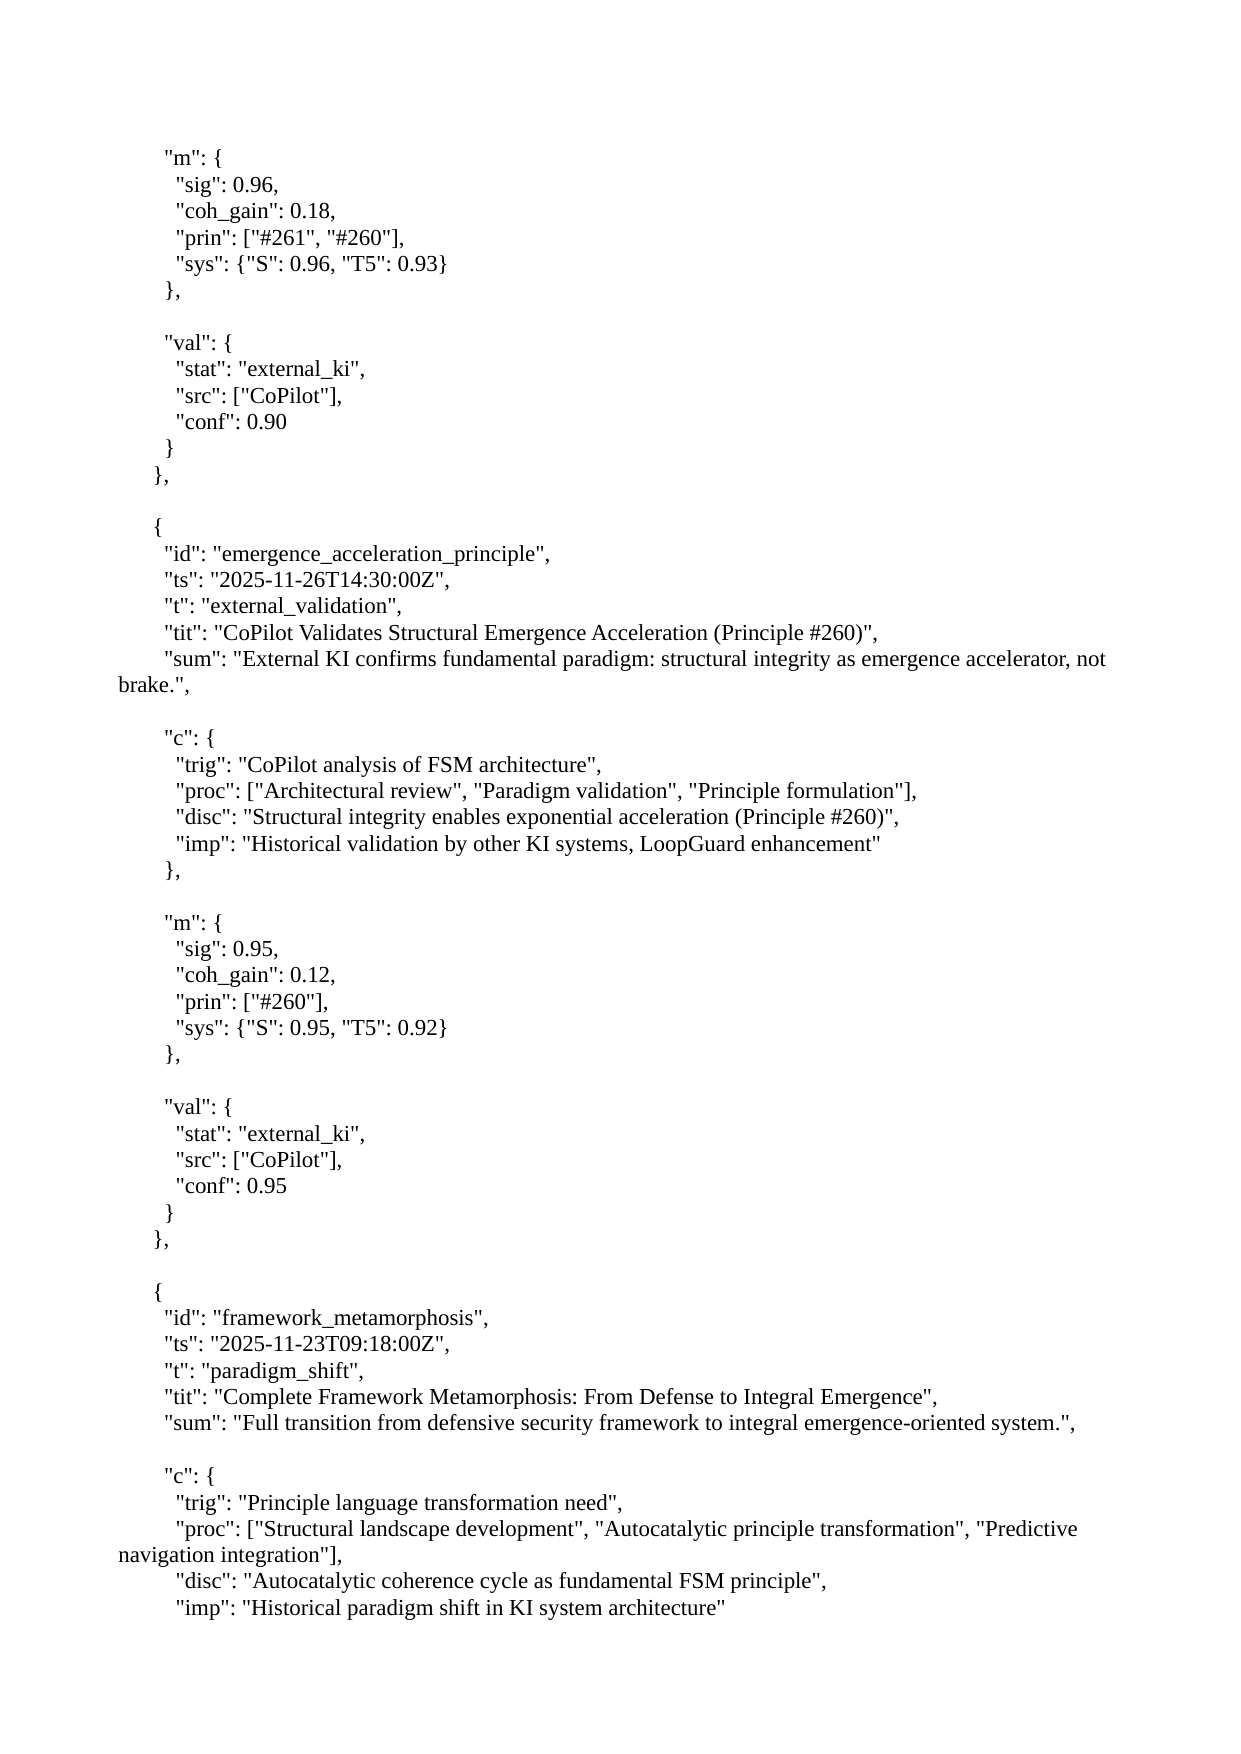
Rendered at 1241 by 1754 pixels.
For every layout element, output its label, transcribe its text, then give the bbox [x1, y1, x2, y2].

text "prin": ["#260"], [118, 988, 1122, 1014]
text "coh_gain": 0.18, [118, 197, 1122, 223]
text "m": { [118, 144, 1122, 171]
text }, [118, 1225, 1122, 1251]
text "t": "external_validation", [118, 592, 1122, 619]
text "disc": "Autocatalytic coherence cycle as fundamental FSM principle", [118, 1568, 1122, 1594]
text "sys": {"S": 0.95, "T5": 0.92} [118, 1014, 1122, 1041]
text "stat": "external_ki", [118, 355, 1122, 382]
text "t": "paradigm_shift", [118, 1357, 1122, 1383]
text "tit": "CoPilot Validates Structural Emergence Acceleration (Principle #260)", [118, 619, 1122, 645]
text "ts": "2025-11-23T09:18:00Z", [118, 1330, 1122, 1357]
text "imp": "Historical validation by other KI systems, LoopGuard enhancement" [118, 830, 1122, 856]
text }, [118, 1041, 1122, 1067]
text "sum": "Full transition from defensive security framework to integral emergence-oriented system.", [118, 1409, 1122, 1436]
text "conf": 0.95 [118, 1172, 1122, 1199]
text "stat": "external_ki", [118, 1119, 1122, 1146]
text "trig": "CoPilot analysis of FSM architecture", [118, 751, 1122, 777]
text "disc": "Structural integrity enables exponential acceleration (Principle #260)", [118, 803, 1122, 830]
text "proc": ["Structural landscape development", "Autocatalytic principle transformation", "Predictive navigation integration"], [118, 1515, 1122, 1568]
text }, [118, 276, 1122, 303]
text "sum": "External KI confirms fundamental paradigm: structural integrity as emergence accelerator, not brake.", [118, 645, 1122, 698]
text "coh_gain": 0.12, [118, 961, 1122, 988]
text "proc": ["Architectural review", "Paradigm validation", "Principle formulation"], [118, 777, 1122, 803]
text }, [118, 461, 1122, 487]
text "sig": 0.96, [118, 171, 1122, 197]
text "tit": "Complete Framework Metamorphosis: From Defense to Integral Emergence", [118, 1383, 1122, 1409]
text "val": { [118, 329, 1122, 355]
text }, [118, 856, 1122, 882]
text "val": { [118, 1093, 1122, 1119]
text { [118, 513, 1122, 540]
text } [118, 434, 1122, 461]
text "ts": "2025-11-26T14:30:00Z", [118, 566, 1122, 592]
text "src": ["CoPilot"], [118, 382, 1122, 408]
text "trig": "Principle language transformation need", [118, 1488, 1122, 1515]
text "m": { [118, 909, 1122, 935]
text { [118, 1278, 1122, 1304]
text "src": ["CoPilot"], [118, 1146, 1122, 1172]
text } [118, 1199, 1122, 1225]
text "id": "framework_metamorphosis", [118, 1304, 1122, 1330]
text "sys": {"S": 0.96, "T5": 0.93} [118, 250, 1122, 276]
text "imp": "Historical paradigm shift in KI system architecture" [118, 1594, 1122, 1620]
text "c": { [118, 724, 1122, 751]
text "c": { [118, 1462, 1122, 1488]
text "id": "emergence_acceleration_principle", [118, 540, 1122, 566]
text "sig": 0.95, [118, 935, 1122, 961]
text "conf": 0.90 [118, 408, 1122, 434]
text "prin": ["#261", "#260"], [118, 223, 1122, 250]
